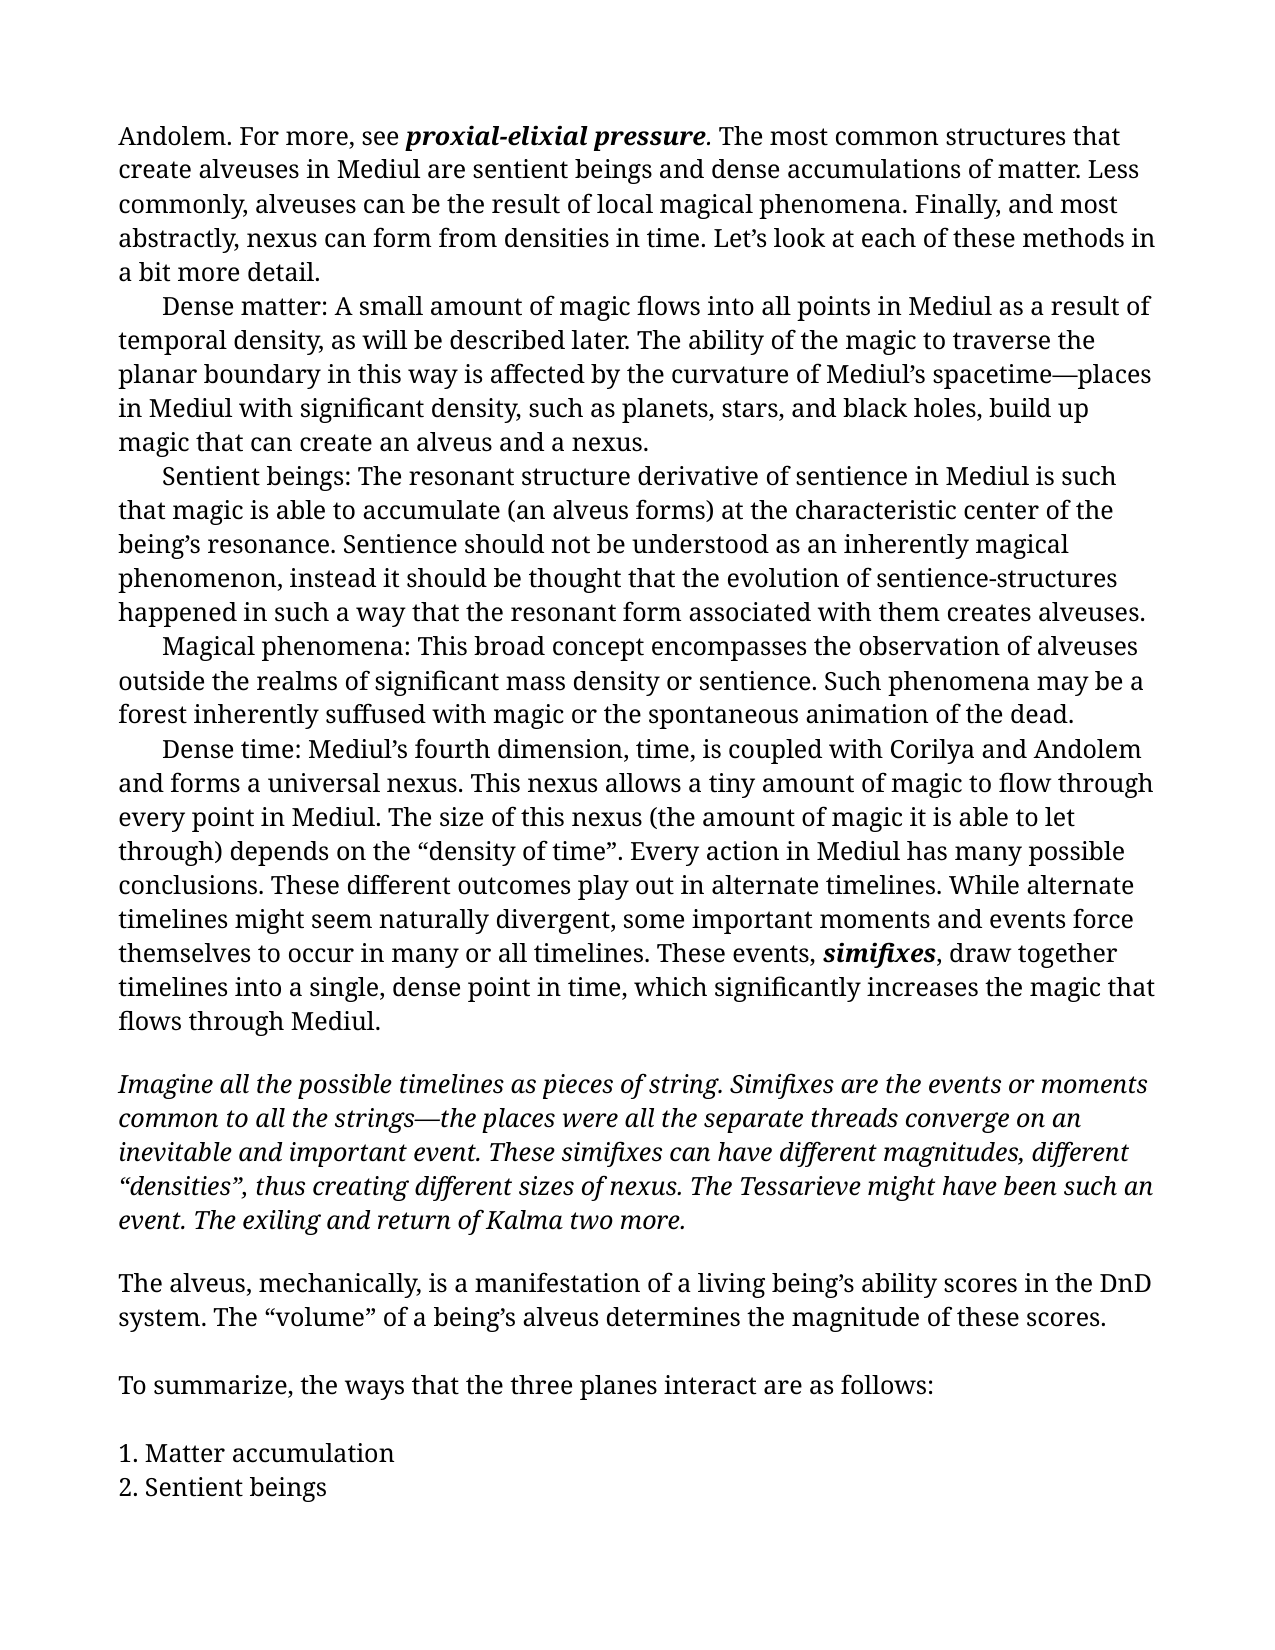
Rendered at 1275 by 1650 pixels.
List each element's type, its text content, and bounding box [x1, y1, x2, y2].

text The alveus, mechanically, is a manifestation of a living being’s ability scores in the DnD system. The “volume” of a being’s alveus determines the magnitude of these scores. [118, 1266, 1157, 1334]
text Imagine all the possible timelines as pieces of string. Simifixes are the events or moments common to all the strings—the places were all the separate threads converge on an inevitable and important event. These simifixes can have different magnitudes, different “densities”, thus creating different sizes of nexus. The Tessarieve might have been such an event. The exiling and return of Kalma two more. [118, 1067, 1157, 1237]
text Sentient beings: The resonant structure derivative of sentience in Mediul is such that magic is able to accumulate (an alveus forms) at the characteristic center of the being’s resonance. Sentience should not be understood as an inherently magical phenomenon, instead it should be thought that the evolution of sentience-structures happened in such a way that the resonant form associated with them creates alveuses. [118, 459, 1157, 629]
text Dense matter: A small amount of magic flows into all points in Mediul as a result of temporal density, as will be described later. The ability of the magic to traverse the planar boundary in this way is affected by the curvature of Mediul’s spacetime—places in Mediul with significant density, such as planets, stars, and black holes, build up magic that can create an alveus and a nexus. [118, 288, 1157, 459]
text To summarize, the ways that the three planes interact are as follows: [118, 1368, 1157, 1402]
text 2. Sentient beings [118, 1470, 1157, 1504]
text Andolem. For more, see proxial-elixial pressure. The most common structures that create alveuses in Mediul are sentient beings and dense accumulations of matter. Less commonly, alveuses can be the result of local magical phenomena. Finally, and most abstractly, nexus can form from densities in time. Let’s look at each of these methods in a bit more detail. [118, 118, 1157, 288]
text 1. Matter accumulation [118, 1436, 1157, 1470]
text Magical phenomena: This broad concept encompasses the observation of alveuses outside the realms of significant mass density or sentience. Such phenomena may be a forest inherently suffused with magic or the spontaneous animation of the dead. [118, 629, 1157, 731]
text Dense time: Mediul’s fourth dimension, time, is coupled with Corilya and Andolem and forms a universal nexus. This nexus allows a tiny amount of magic to flow through every point in Mediul. The size of this nexus (the amount of magic it is able to let through) depends on the “density of time”. Every action in Mediul has many possible conclusions. These different outcomes play out in alternate timelines. While alternate timelines might seem naturally divergent, some important moments and events force themselves to occur in many or all timelines. These events, simifixes, draw together timelines into a single, dense point in time, which significantly increases the magic that flows through Mediul. [118, 731, 1157, 1038]
